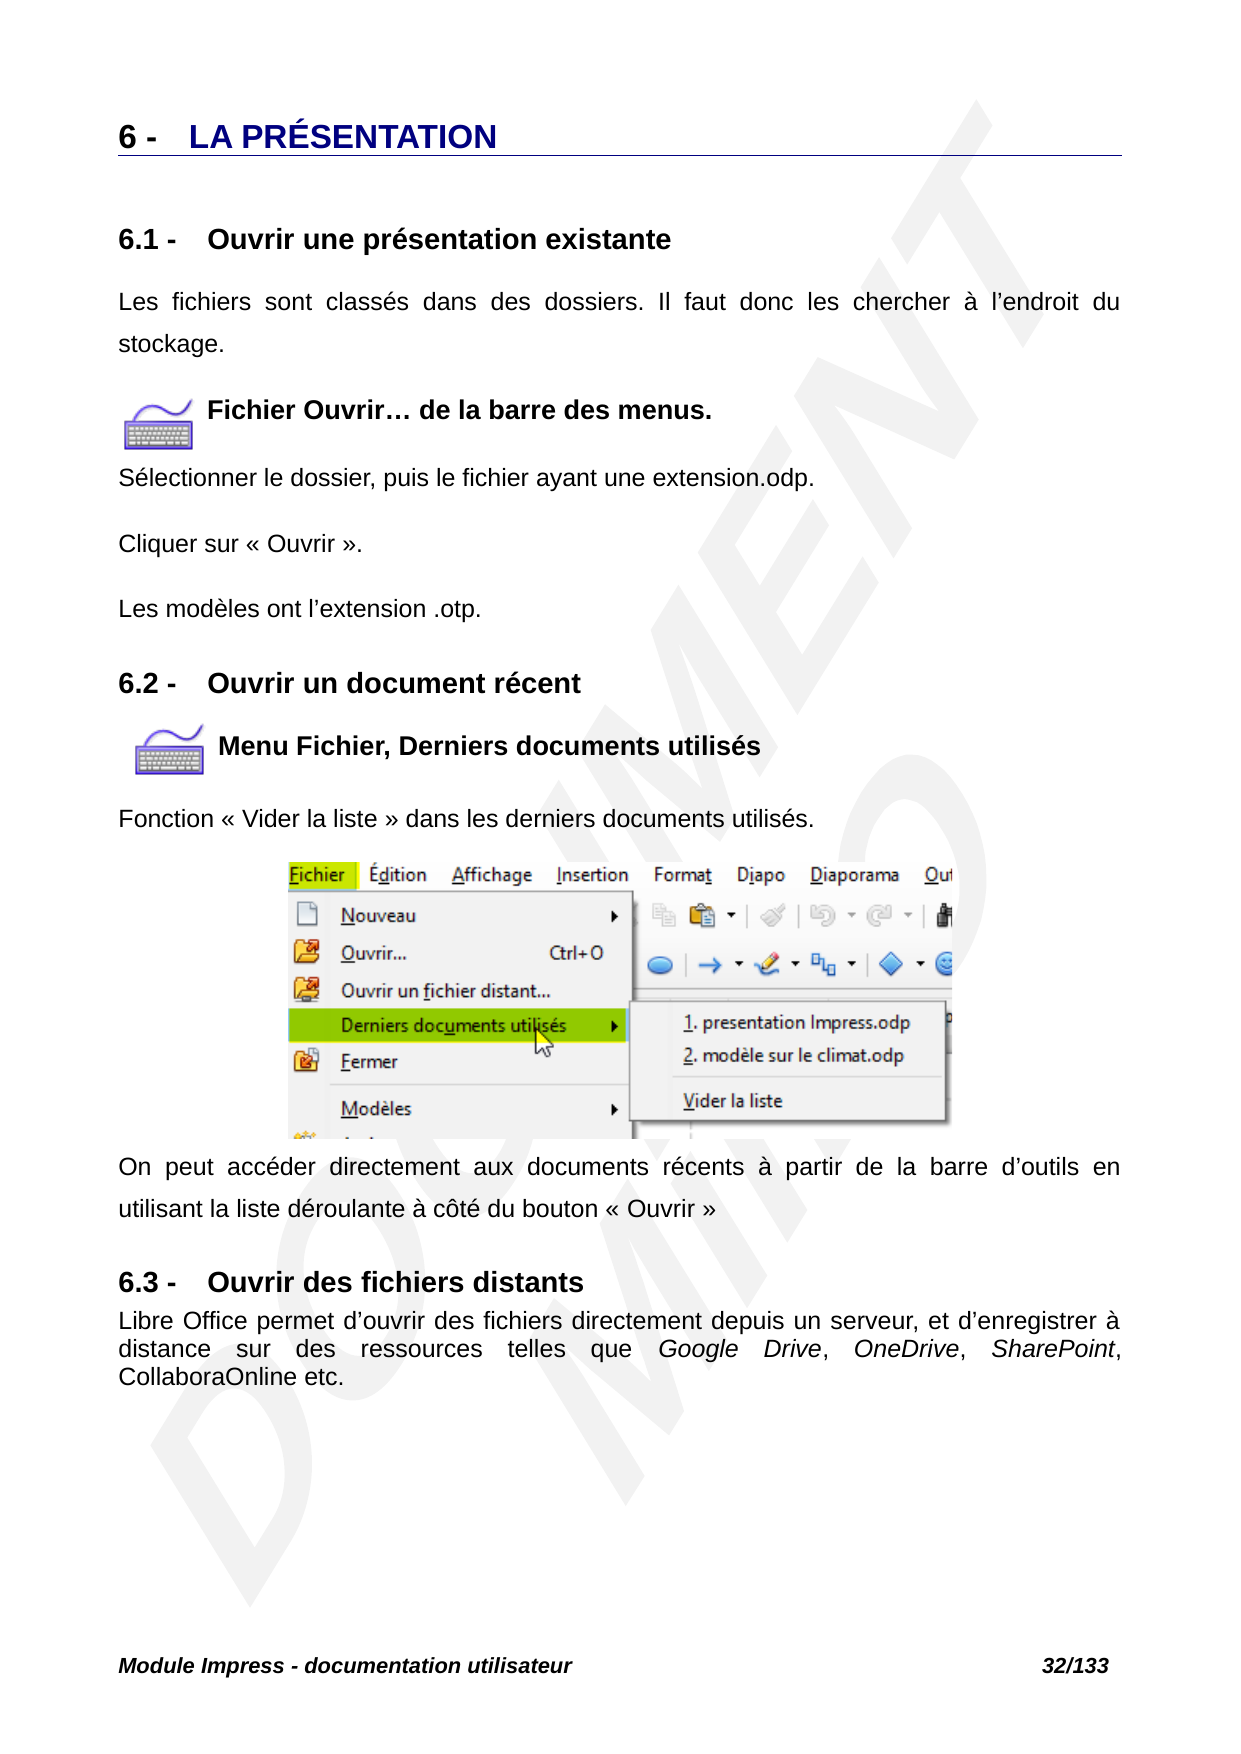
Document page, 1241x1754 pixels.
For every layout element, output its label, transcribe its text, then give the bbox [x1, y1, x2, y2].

subtitle Ouvrir une présentation existante [118, 223, 1122, 256]
text Les modèles ont l’extension .otp. [118, 595, 1122, 623]
text Menu Fichier, Derniers documents utilisés [207, 731, 1122, 761]
text Libre Office permet d’ouvrir des fichiers directement depuis un serveur, et d’enregistrer à distance sur des ressources telles que Google Drive, OneDrive, SharePoint, CollaboraOnline etc. [118, 1307, 1122, 1390]
text Fichier Ouvrir… de la barre des menus. [195, 395, 1122, 426]
text On peut accéder directement aux documents récents à partir de la barre d’outils en utilisant la liste déroulante à côté du bouton « Ouvrir » [118, 856, 1122, 1222]
picture [120, 388, 195, 464]
text Fonction « Vider la liste » dans les derniers documents utilisés. [118, 804, 1122, 832]
text Sélectionner le dossier, puis le fichier ayant une extension.odp. [118, 464, 1122, 492]
text Les fichiers sont classés dans des dossiers. Il faut donc les chercher à l’endroit du stockage. [118, 288, 1122, 358]
subtitle Ouvrir des fichiers distants [118, 1266, 1122, 1298]
picture [131, 713, 207, 789]
picture [288, 862, 953, 1139]
text Cliquer sur « Ouvrir ». [118, 530, 1122, 558]
subtitle Ouvrir un document récent [118, 667, 1122, 699]
subtitle la présentation [118, 118, 1122, 155]
